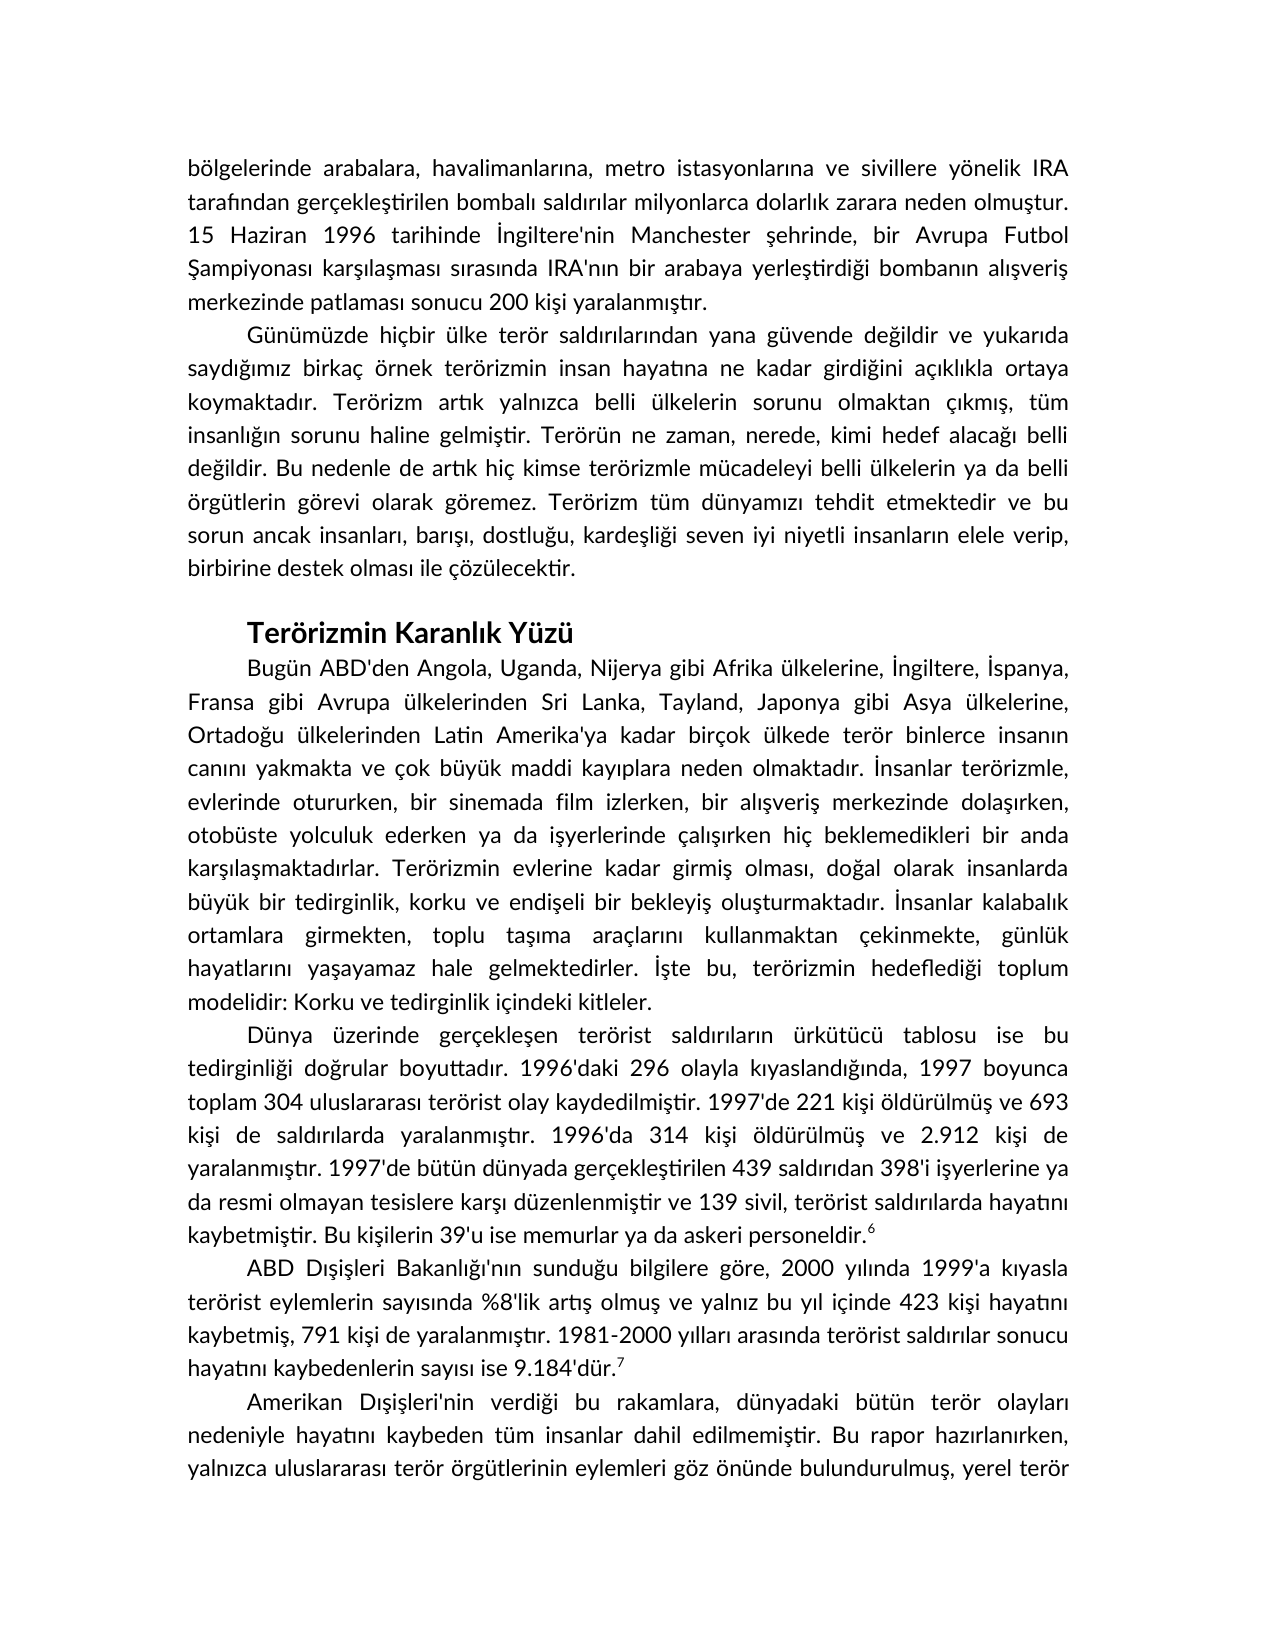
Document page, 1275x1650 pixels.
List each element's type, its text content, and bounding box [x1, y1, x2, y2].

text Dünya üzerinde gerçekleşen terörist saldırıların ürkütücü tablosu ise bu tedirginliği doğrular boyuttadır. 1996'daki 296 olayla kıyaslandığında, 1997 boyunca toplam 304 uluslararası terörist olay kaydedilmiştir. 1997'de 221 kişi öldürülmüş ve 693 kişi de saldırılarda yaralanmıştır. 1996'da 314 kişi öldürülmüş ve 2.912 kişi de yaralanmıştır. 1997'de bütün dünyada gerçekleştirilen 439 saldırıdan 398'i işyerlerine ya da resmi olmayan tesislere karşı düzenlenmiştir ve 139 sivil, terörist saldırılarda hayatını kaybetmiştir. Bu kişilerin 39'u ise memurlar ya da askeri personeldir.6 [187, 1017, 1070, 1250]
text Amerikan Dışişleri'nin verdiği bu rakamlara, dünyadaki bütün terör olayları nedeniyle hayatını kaybeden tüm insanlar dahil edilmemiştir. Bu rapor hazırlanırken, yalnızca uluslararası terör örgütlerinin eylemleri göz önünde bulundurulmuş, yerel terör [187, 1383, 1070, 1483]
text Bugün ABD'den Angola, Uganda, Nijerya gibi Afrika ülkelerine, İngiltere, İspanya, Fransa gibi Avrupa ülkelerinden Sri Lanka, Tayland, Japonya gibi Asya ülkelerine, Ortadoğu ülkelerinden Latin Amerika'ya kadar birçok ülkede terör binlerce insanın canını yakmakta ve çok büyük maddi kayıplara neden olmaktadır. İnsanlar terörizmle, evlerinde otururken, bir sinemada film izlerken, bir alışveriş merkezinde dolaşırken, otobüste yolculuk ederken ya da işyerlerinde çalışırken hiç beklemedikleri bir anda karşılaşmaktadırlar. Terörizmin evlerine kadar girmiş olması, doğal olarak insanlarda büyük bir tedirginlik, korku ve endişeli bir bekleyiş oluşturmaktadır. İnsanlar kalabalık ortamlara girmekten, toplu taşıma araçlarını kullanmaktan çekinmekte, günlük hayatlarını yaşayamaz hale gelmektedirler. İşte bu, terörizmin hedeflediği toplum modelidir: Korku ve tedirginlik içindeki kitleler. [187, 650, 1070, 1017]
text Günümüzde hiçbir ülke terör saldırılarından yana güvende değildir ve yukarıda saydığımız birkaç örnek terörizmin insan hayatına ne kadar girdiğini açıklıkla ortaya koymaktadır. Terörizm artık yalnızca belli ülkelerin sorunu olmaktan çıkmış, tüm insanlığın sorunu haline gelmiştir. Terörün ne zaman, nerede, kimi hedef alacağı belli değildir. Bu nedenle de artık hiç kimse terörizmle mücadeleyi belli ülkelerin ya da belli örgütlerin görevi olarak göremez. Terörizm tüm dünyamızı tehdit etmektedir ve bu sorun ancak insanları, barışı, dostluğu, kardeşliği seven iyi niyetli insanların elele verip, birbirine destek olması ile çözülecektir. [187, 317, 1070, 583]
text ABD Dışişleri Bakanlığı'nın sunduğu bilgilere göre, 2000 yılında 1999'a kıyasla terörist eylemlerin sayısında %8'lik artış olmuş ve yalnız bu yıl içinde 423 kişi hayatını kaybetmiş, 791 kişi de yaralanmıştır. 1981-2000 yılları arasında terörist saldırılar sonucu hayatını kaybedenlerin sayısı ise 9.184'dür.7 [187, 1250, 1070, 1383]
text Terörizmin Karanlık Yüzü [187, 617, 1070, 650]
text bölgelerinde arabalara, havalimanlarına, metro istasyonlarına ve sivillere yönelik IRA tarafından gerçekleştirilen bombalı saldırılar milyonlarca dolarlık zarara neden olmuştur. 15 Haziran 1996 tarihinde İngiltere'nin Manchester şehrinde, bir Avrupa Futbol Şampiyonası karşılaşması sırasında IRA'nın bir arabaya yerleştirdiği bombanın alışveriş merkezinde patlaması sonucu 200 kişi yaralanmıştır. [187, 150, 1070, 317]
